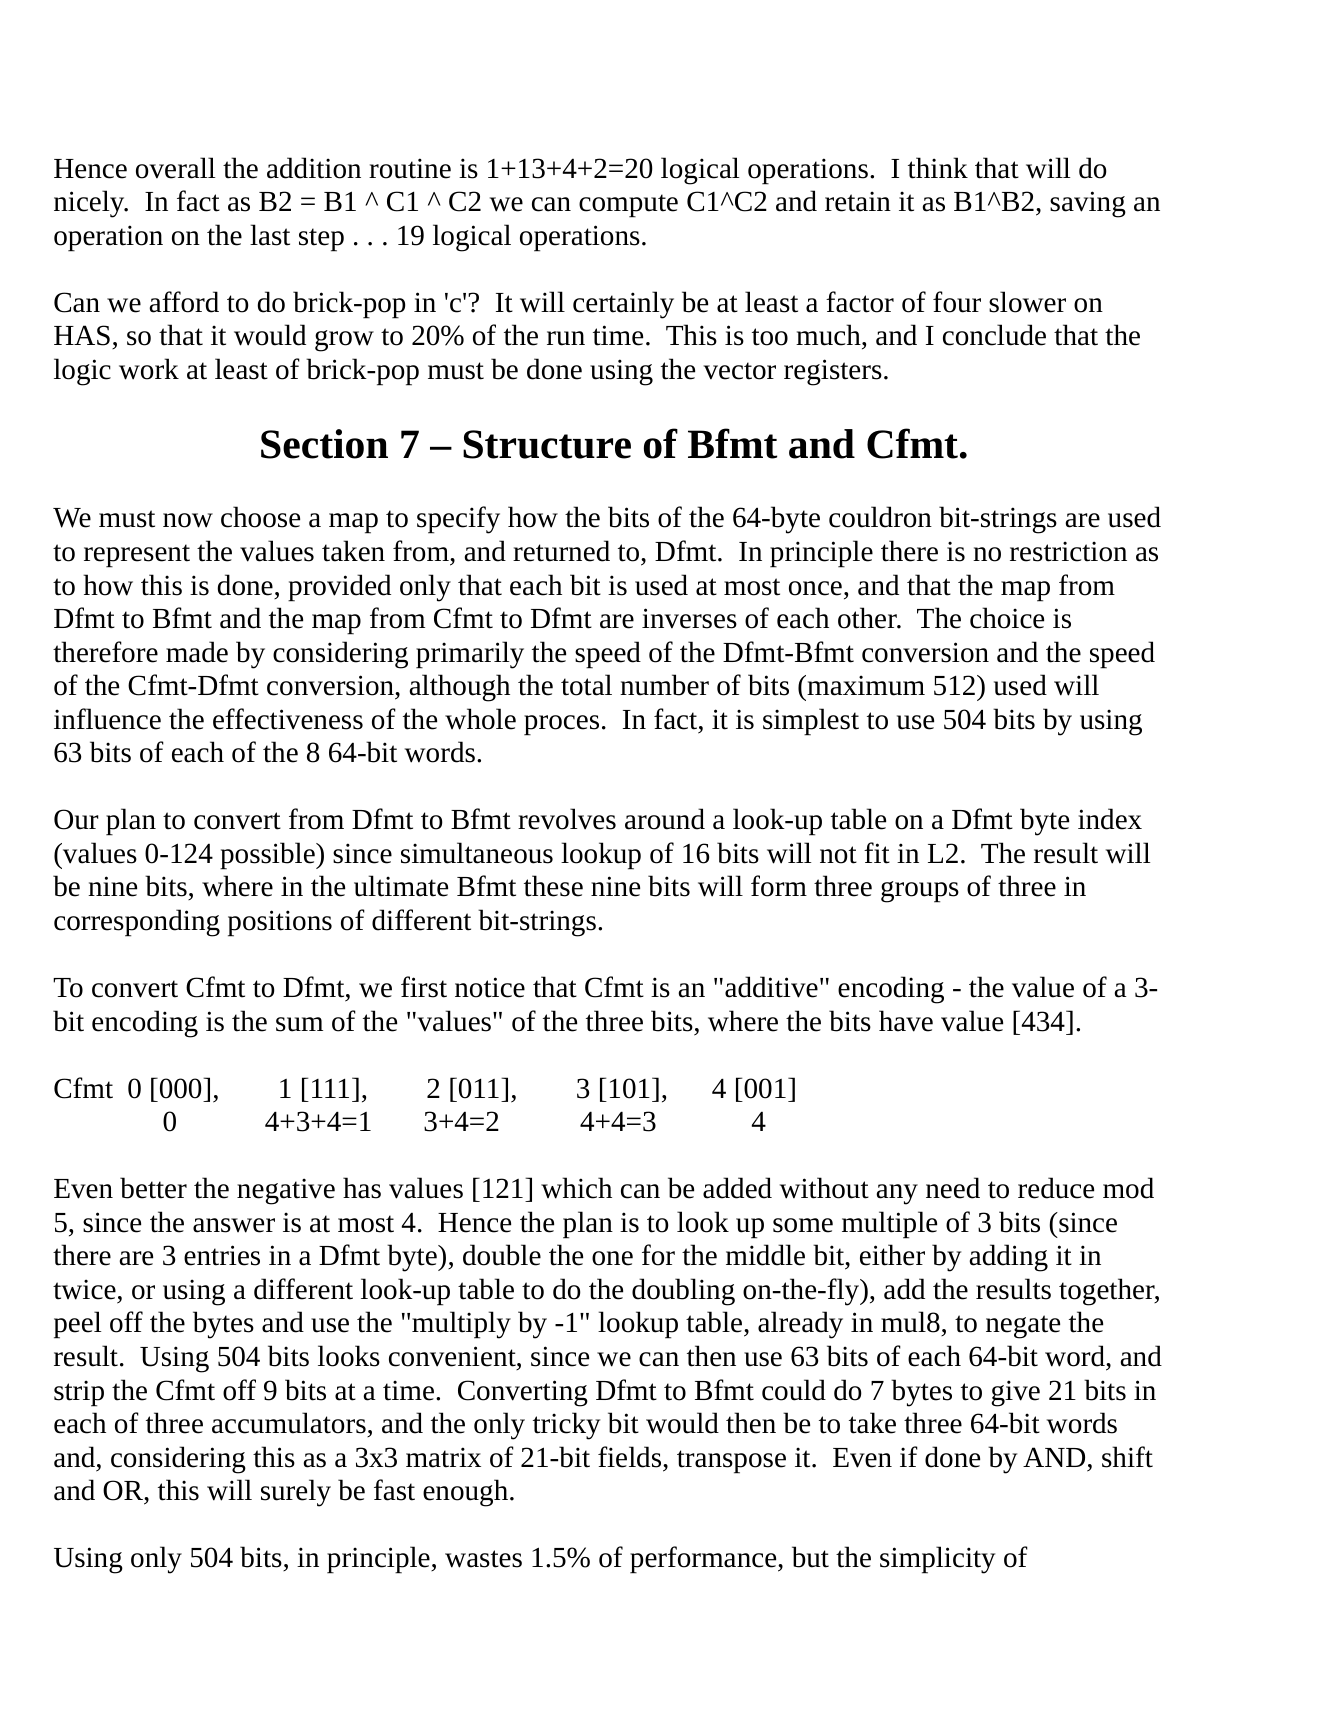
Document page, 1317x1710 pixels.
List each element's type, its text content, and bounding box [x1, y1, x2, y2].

text Can we afford to do brick-pop in 'c'? It will certainly be at least a factor of four slower on HAS, so that it would grow to 20% of the run time. This is too much, and I conclude that the logic work at least of brick-pop must be done using the vector registers. [53, 285, 1174, 386]
text Using only 504 bits, in principle, wastes 1.5% of performance, but the simplicity of [53, 1540, 1174, 1574]
text 0 4+3+4=1 3+4=2 4+4=3 4 [53, 1104, 1174, 1138]
text To convert Cfmt to Dfmt, we first notice that Cfmt is an "additive" encoding - the value of a 3-bit encoding is the sum of the "values" of the three bits, where the bits have value [434]. [53, 970, 1174, 1037]
text Even better the negative has values [121] which can be added without any need to reduce mod 5, since the answer is at most 4. Hence the plan is to look up some multiple of 3 bits (since there are 3 entries in a Dfmt byte), double the one for the middle bit, either by adding it in twice, or using a different look-up table to do the doubling on-the-fly), add the results together, peel off the bytes and use the "multiply by -1" lookup table, already in mul8, to negate the result. Using 504 bits looks convenient, since we can then use 63 bits of each 64-bit word, and strip the Cfmt off 9 bits at a time. Converting Dfmt to Bfmt could do 7 bytes to give 21 bits in each of three accumulators, and the only tricky bit would then be to take three 64-bit words and, considering this as a 3x3 matrix of 21-bit fields, transpose it. Even if done by AND, shift and OR, this will surely be fast enough. [53, 1171, 1174, 1507]
text Our plan to convert from Dfmt to Bfmt revolves around a look-up table on a Dfmt byte index (values 0-124 possible) since simultaneous lookup of 16 bits will not fit in L2. The result will be nine bits, where in the ultimate Bfmt these nine bits will form three groups of three in corresponding positions of different bit-strings. [53, 802, 1174, 937]
text We must now choose a map to specify how the bits of the 64-byte couldron bit-strings are used to represent the values taken from, and returned to, Dfmt. In principle there is no restriction as to how this is done, provided only that each bit is used at most once, and that the map from Dfmt to Bfmt and the map from Cfmt to Dfmt are inverses of each other. The choice is therefore made by considering primarily the speed of the Dfmt-Bfmt conversion and the speed of the Cfmt-Dfmt conversion, although the total number of bits (maximum 512) used will influence the effectiveness of the whole proces. In fact, it is simplest to use 504 bits by using 63 bits of each of the 8 64-bit words. [53, 501, 1174, 769]
text Hence overall the addition routine is 1+13+4+2=20 logical operations. I think that will do nicely. In fact as B2 = B1 ^ C1 ^ C2 we can compute C1^C2 and retain it as B1^B2, saving an operation on the last step . . . 19 logical operations. [53, 151, 1174, 251]
text Cfmt 0 [000], 1 [111], 2 [011], 3 [101], 4 [001] [53, 1071, 1174, 1104]
text Section 7 – Structure of Bfmt and Cfmt. [53, 419, 1174, 467]
